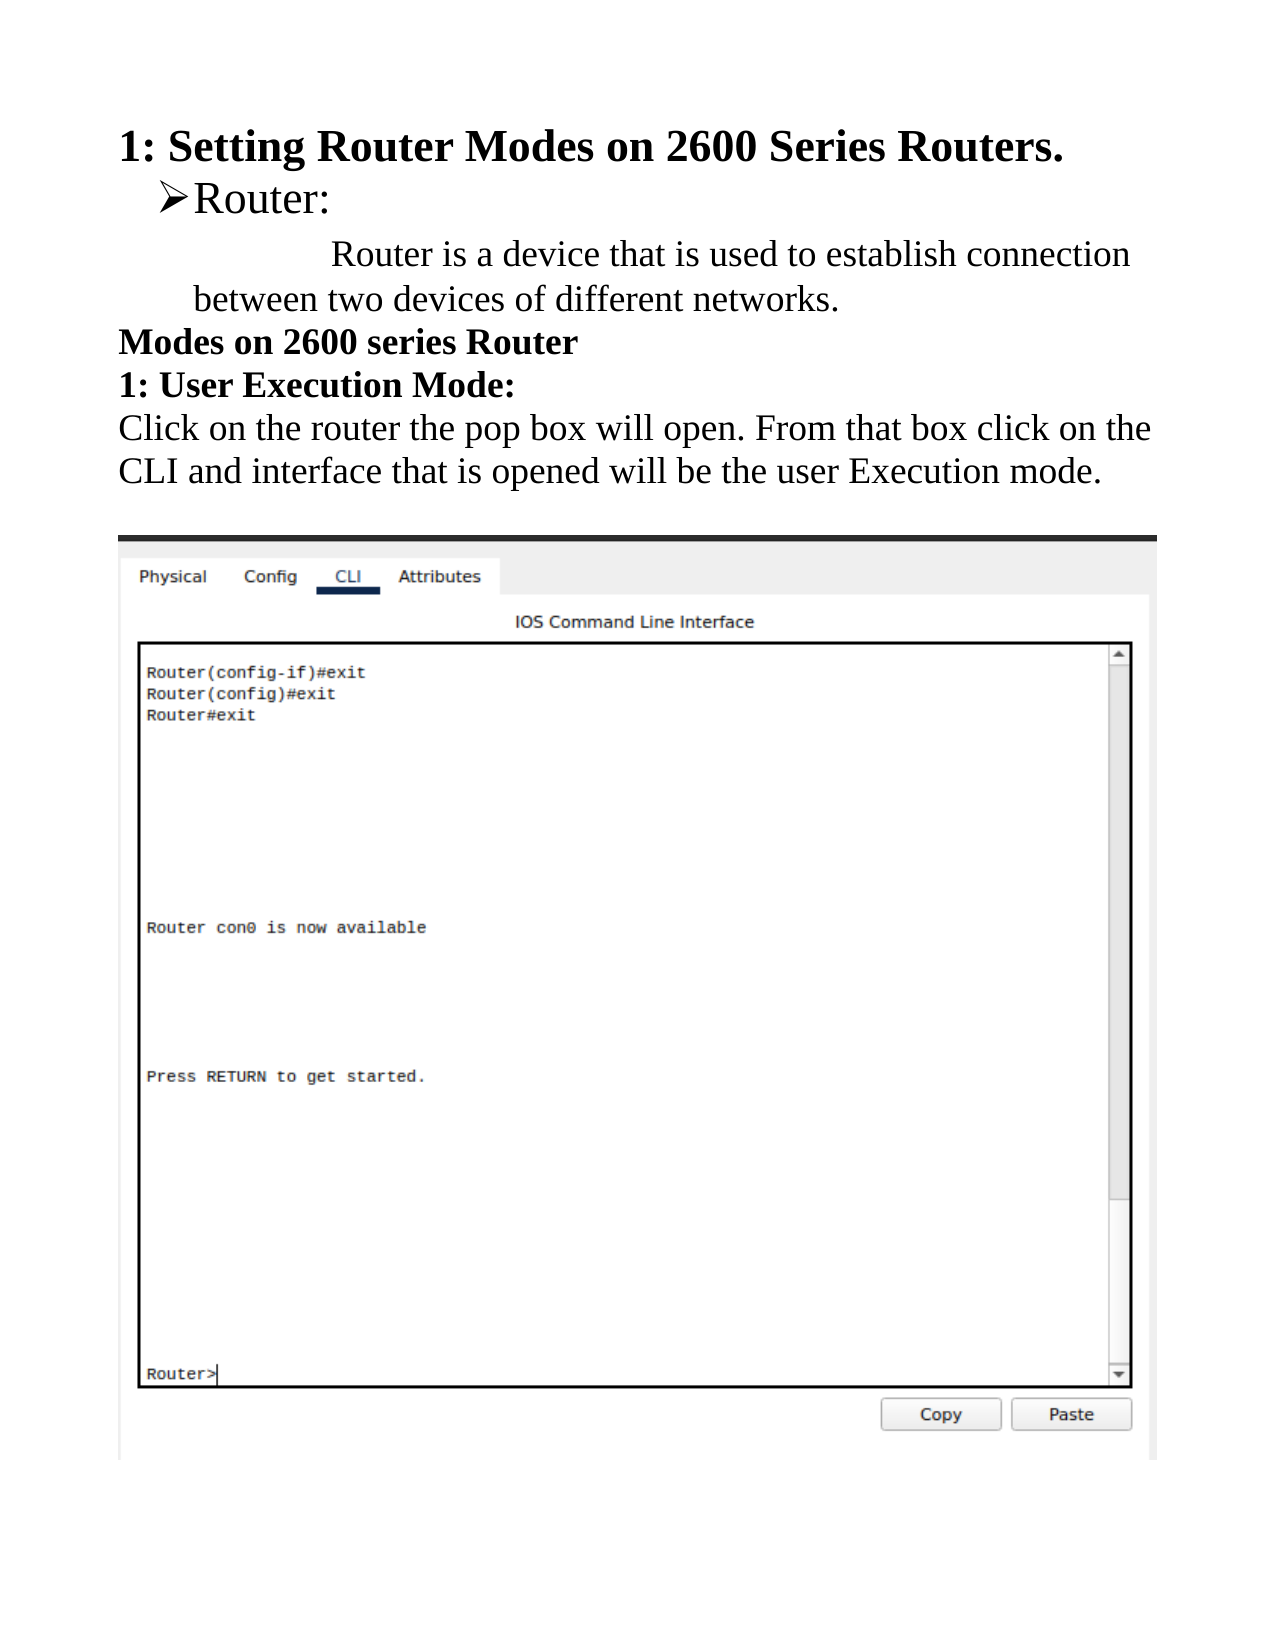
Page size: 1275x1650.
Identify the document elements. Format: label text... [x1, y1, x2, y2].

text 1: Setting Router Modes on 2600 Series Routers. [118, 118, 1157, 171]
text Click on the router the pop box will open. From that box click on the CLI and interface that is opened will be the user Execution mode. [118, 406, 1157, 492]
list Router is a device that is used to establish connection between two devices of different networks. [156, 223, 1157, 319]
text Modes on 2600 series Router [118, 319, 1157, 362]
picture [118, 535, 1157, 1460]
list Router: [156, 171, 1157, 223]
text 1: User Execution Mode: [118, 362, 1157, 406]
